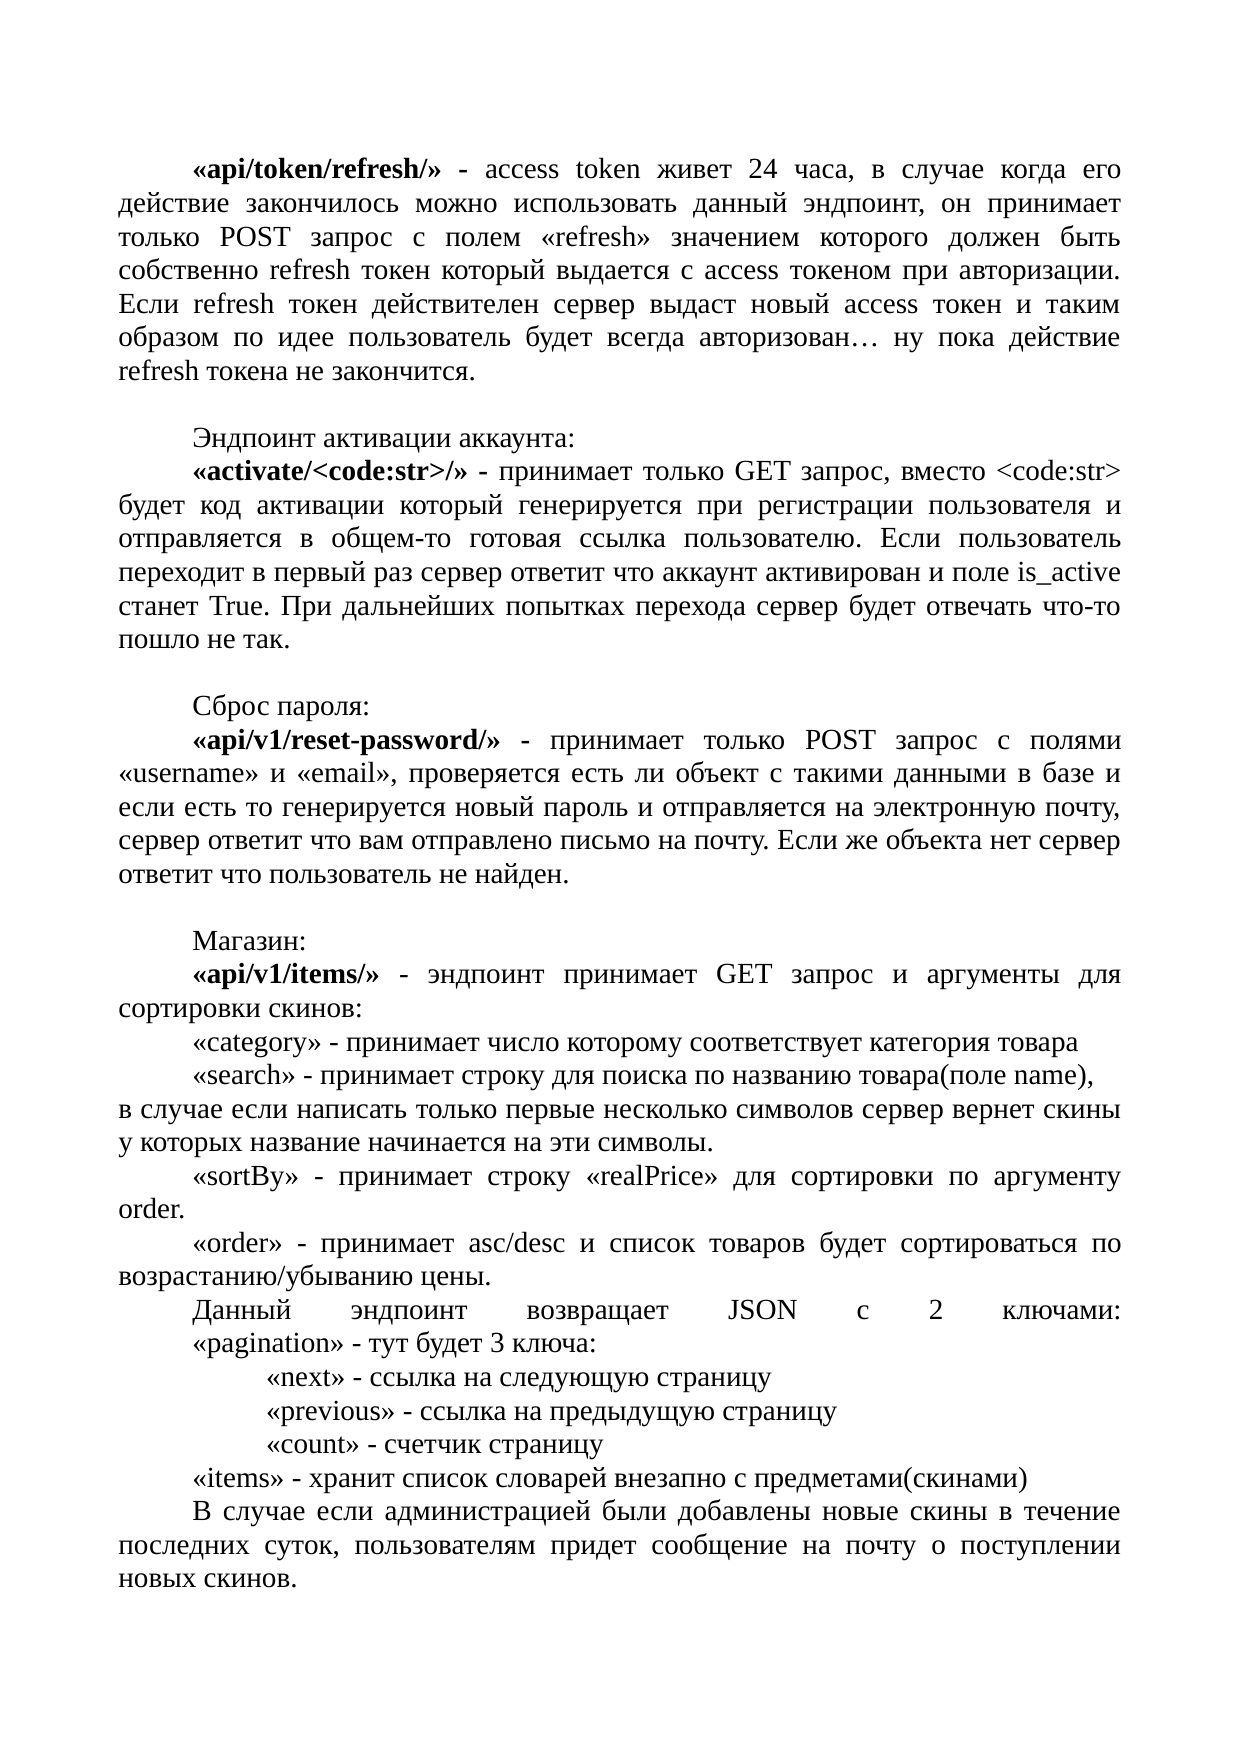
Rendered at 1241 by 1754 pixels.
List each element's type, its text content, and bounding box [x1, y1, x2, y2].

text «previous» - ссылка на предыдущую страницу [118, 1393, 1122, 1426]
text «order» - принимает asc/desc и список товаров будет сортироваться по возрастанию/убыванию цены. [118, 1225, 1122, 1292]
text «api/v1/items/» - эндпоинт принимает GET запрос и аргументы для сортировки скинов: [118, 957, 1122, 1024]
text в случае если написать только первые несколько символов сервер вернет скины у которых название начинается на эти символы. [118, 1091, 1122, 1158]
text «api/v1/reset-password/» - принимает только POST запрос c полями «username» и «email», проверяется есть ли объект с такими данными в базе и если есть то генерируется новый пароль и отправляется на электронную почту, сервер ответит что вам отправлено письмо на почту. Если же объекта нет сервер ответит что пользователь не найден. [118, 722, 1122, 889]
text Сброс пароля: [118, 688, 1122, 722]
text Эндпоинт активации аккаунта: [118, 420, 1122, 453]
text «items» - хранит список словарей внезапно с предметами(скинами) [118, 1460, 1122, 1493]
text Данный эндпоинт возвращает JSON с 2 ключами: «pagination» - тут будет 3 ключа: [118, 1292, 1122, 1359]
text «category» - принимает число которому соответствует категория товара [118, 1024, 1122, 1057]
text «count» - счетчик страницу [118, 1426, 1122, 1460]
text «api/token/refresh/» - access token живет 24 часа, в случае когда его действие закончилось можно использовать данный эндпоинт, он принимает только POST запрос с полем «refresh» значением которого должен быть собственно refresh токен который выдается с access токеном при авторизации. Если refresh токен действителен сервер выдаст новый access токен и таким образом по идее пользователь будет всегда авторизован… ну пока действие refresh токена не закончится. [118, 152, 1122, 386]
text «search» - принимает строку для поиска по названию товара(поле name), [118, 1057, 1122, 1091]
text «activate/<code:str>/» - принимает только GET запрос, вместо <code:str> будет код активации который генерируется при регистрации пользователя и отправляется в общем-то готовая ссылка пользователю. Если пользователь переходит в первый раз сервер ответит что аккаунт активирован и поле is_active станет True. При дальнейших попытках перехода сервер будет отвечать что-то пошло не так. [118, 453, 1122, 655]
text В случае если администрацией были добавлены новые скины в течение последних суток, пользователям придет сообщение на почту о поступлении новых скинов. [118, 1493, 1122, 1594]
text «sortBy» - принимает строку «realPrice» для сортировки по аргументу order. [118, 1158, 1122, 1225]
text Магазин: [118, 923, 1122, 957]
text «next» - ссылка на следующую страницу [118, 1359, 1122, 1393]
